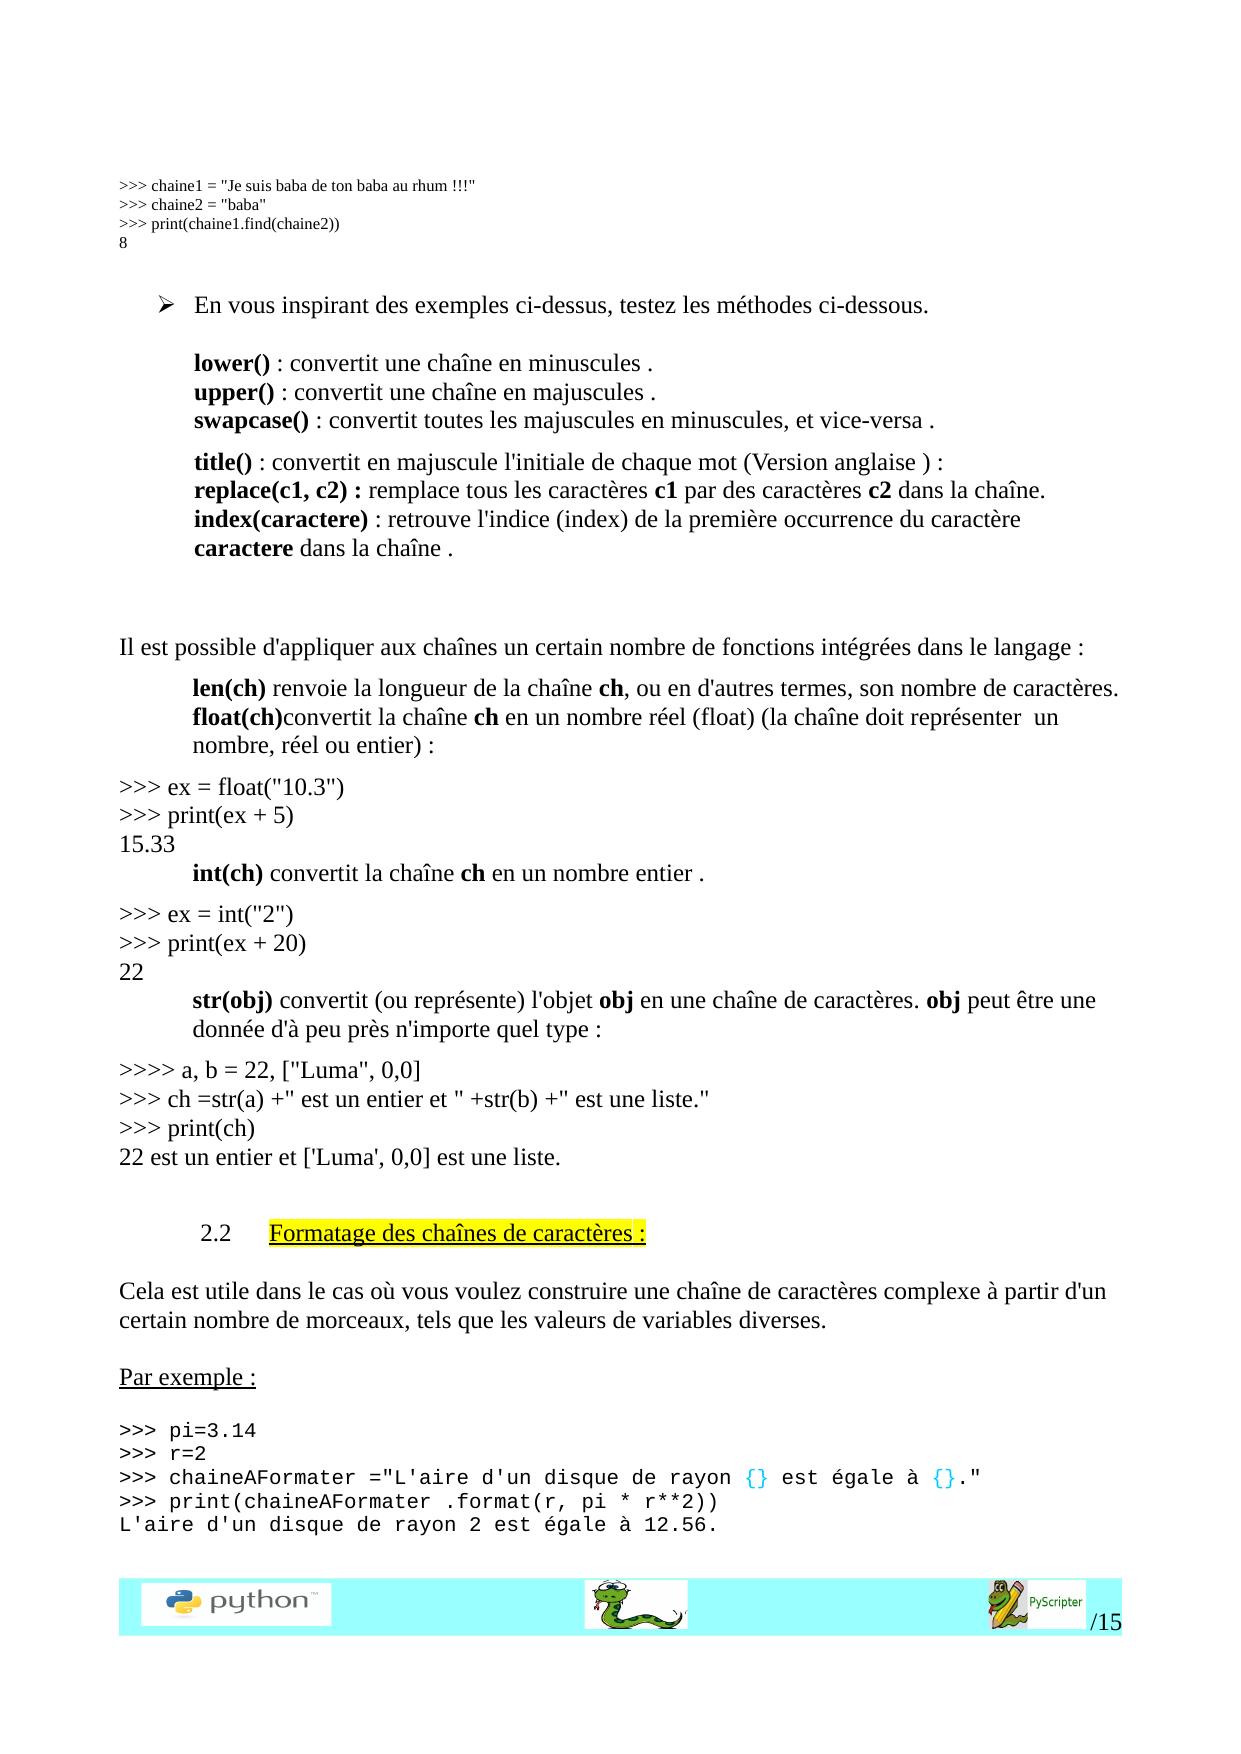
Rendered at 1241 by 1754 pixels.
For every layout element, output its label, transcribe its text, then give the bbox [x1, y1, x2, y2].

text index(caractere) : retrouve l'indice (index) de la première occurrence du caractère caractere dans la chaîne . [119, 504, 1122, 562]
text lower() : convertit une chaîne en minuscules . [119, 348, 1122, 377]
text >>>> a, b = 22, ["Luma", 0,0] >>> ch =str(a) +" est un entier et " +str(b) +" est une liste." >>> print(ch) 22 est un entier et ['Luma', 0,0] est une liste. [119, 1056, 1122, 1171]
text >>> print(chaine1.find(chaine2)) [119, 214, 1122, 233]
text Par exemple : [119, 1362, 1122, 1391]
text 8 [119, 233, 1122, 252]
text >>> ex = float("10.3") >>> print(ex + 5) 15.33 [119, 772, 1122, 858]
text >>> print(chaineAFormater .format(r, pi * r**2)) [119, 1491, 1122, 1514]
text >>> ex = int("2") >>> print(ex + 20) 22 [119, 899, 1122, 986]
picture [988, 1580, 1087, 1629]
list En vous inspirant des exemples ci-dessus, testez les méthodes ci-dessous. [156, 291, 1122, 319]
picture [584, 1580, 688, 1629]
text title() : convertit en majuscule l'initiale de chaque mot (Version anglaise ) : [119, 447, 1122, 476]
text upper() : convertit une chaîne en majuscules . [119, 377, 1122, 406]
text >>> chaineAFormater ="L'aire d'un disque de rayon {} est égale à {}." [119, 1467, 1122, 1491]
text >>> chaine1 = "Je suis baba de ton baba au rhum !!!" [119, 176, 1122, 195]
text >>> chaine2 = "baba" [119, 195, 1122, 214]
text Cela est utile dans le cas où vous voulez construire une chaîne de caractères complexe à partir d'un certain nombre de morceaux, tels que les valeurs de variables diverses. [119, 1276, 1122, 1333]
text swapcase() : convertit toutes les majuscules en minuscules, et vice-versa . [119, 406, 1122, 434]
list Formatage des chaînes de caractères : [194, 1218, 1122, 1247]
list str(obj) convertit (ou représente) l'objet obj en une chaîne de caractères. obj peut être une donnée d'à peu près n'importe quel type : [163, 986, 1122, 1043]
list int(ch) convertit la chaîne ch en un nombre entier . [163, 858, 1122, 887]
list float(ch)convertit la chaîne ch en un nombre réel (float) (la chaîne doit représenter un nombre, réel ou entier) : [163, 702, 1122, 759]
text >>> r=2 [119, 1443, 1122, 1467]
list len(ch) renvoie la longueur de la chaîne ch, ou en d'autres termes, son nombre de caractères. [163, 673, 1122, 702]
text Il est possible d'appliquer aux chaînes un certain nombre de fonctions intégrées dans le langage : [119, 632, 1122, 661]
picture [141, 1583, 332, 1626]
text L'aire d'un disque de rayon 2 est égale à 12.56. [119, 1514, 1122, 1538]
text replace(c1, c2) : remplace tous les caractères c1 par des caractères c2 dans la chaîne. [119, 476, 1122, 504]
text >>> pi=3.14 [119, 1420, 1122, 1443]
